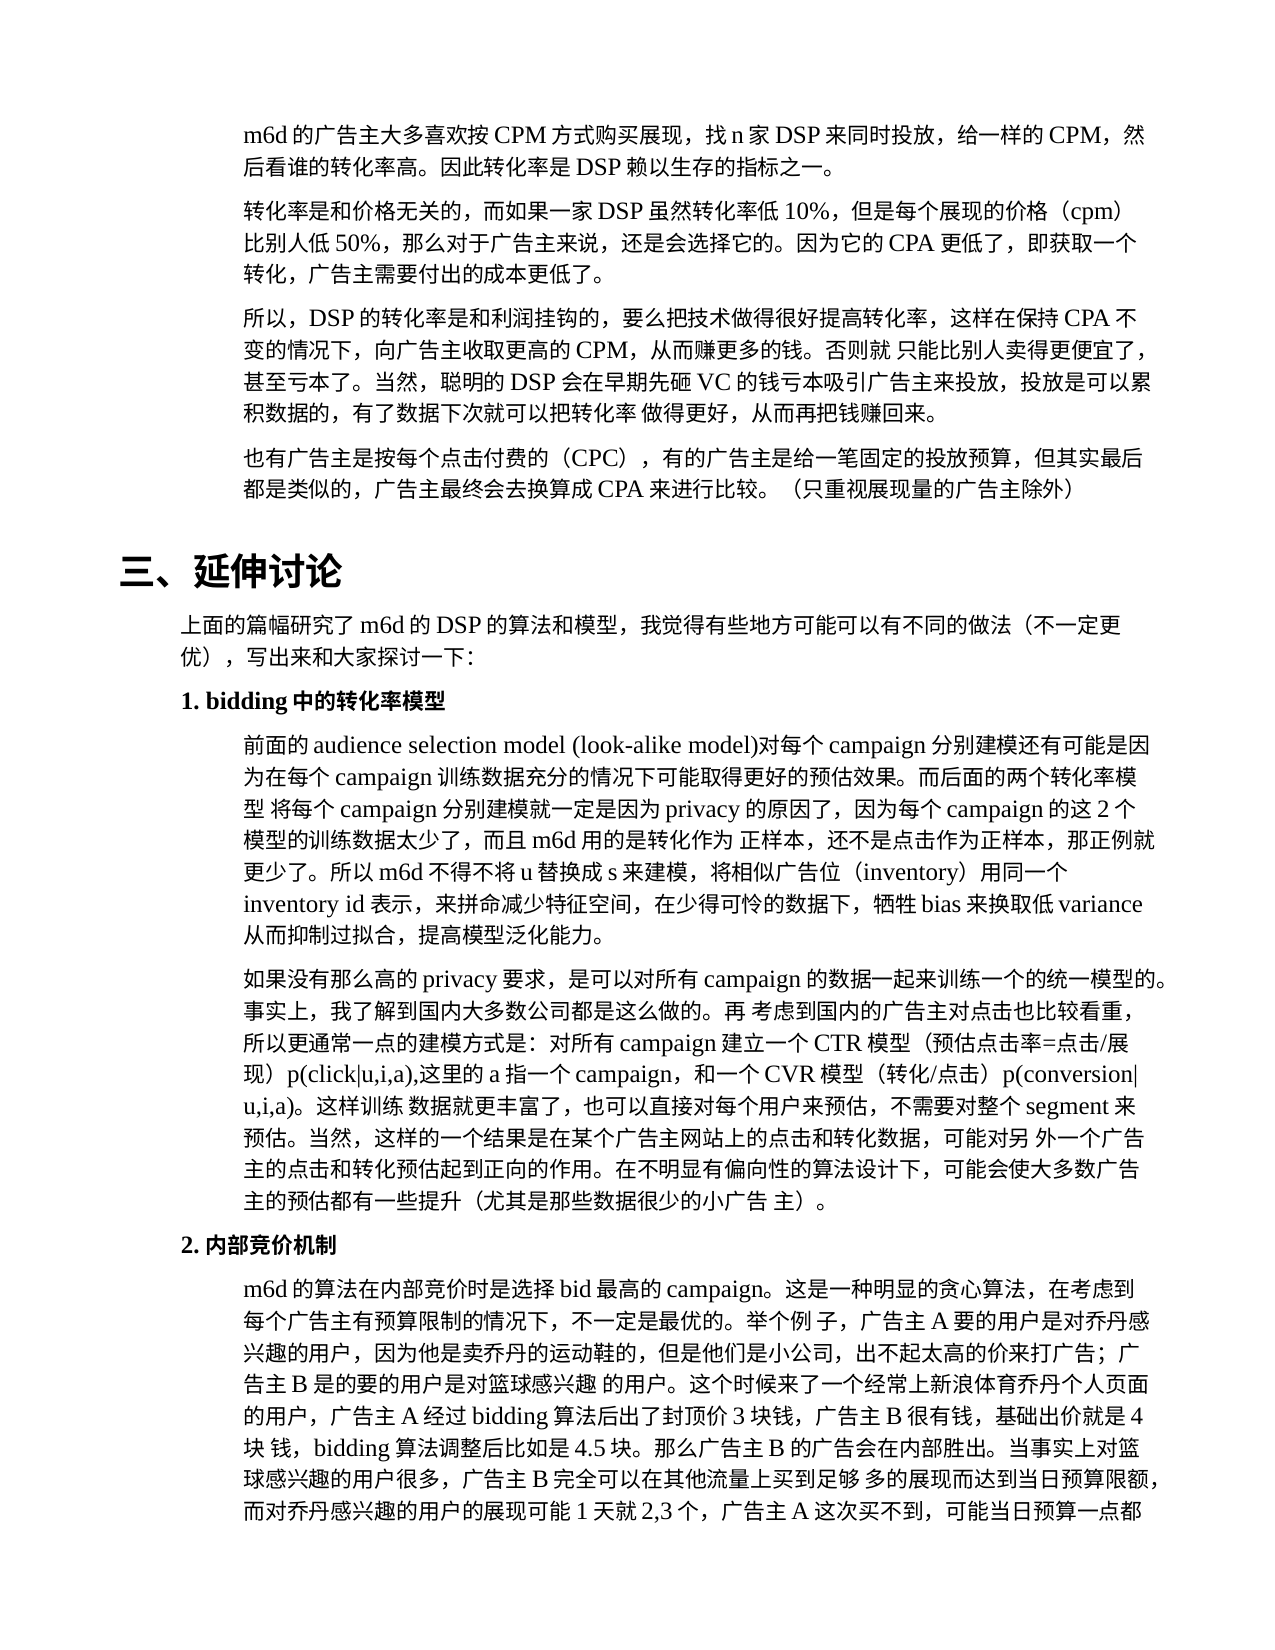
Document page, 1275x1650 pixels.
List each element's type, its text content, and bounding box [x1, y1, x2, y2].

text 1. bidding中的转化率模型 [181, 684, 1157, 716]
text 所以，DSP的转化率是和利润挂钩的，要么把技术做得很好提高转化率，这样在保持CPA不变的情况下，向广告主收取更高的CPM，从而赚更多的钱。否则就 只能比别人卖得更便宜了，甚至亏本了。当然，聪明的DSP会在早期先砸VC的钱亏本吸引广告主来投放，投放是可以累积数据的，有了数据下次就可以把转化率 做得更好，从而再把钱赚回来。 [243, 301, 1157, 428]
text 上面的篇幅研究了m6d的DSP的算法和模型，我觉得有些地方可能可以有不同的做法（不一定更优），写出来和大家探讨一下： [181, 608, 1157, 672]
text m6d的广告主大多喜欢按CPM方式购买展现，找n家DSP来同时投放，给一样的CPM，然后看谁的转化率高。因此转化率是DSP赖以生存的指标之一。 [243, 118, 1157, 181]
text 前面的audience selection model (look-alike model)对每个campaign分别建模还有可能是因为在每个campaign训练数据充分的情况下可能取得更好的预估效果。而后面的两个转化率模型 将每个campaign分别建模就一定是因为privacy的原因了，因为每个campaign的这2个模型的训练数据太少了，而且m6d用的是转化作为 正样本，还不是点击作为正样本，那正例就更少了。所以m6d不得不将u替换成s来建模，将相似广告位（inventory）用同一个inventory id表示，来拼命减少特征空间，在少得可怜的数据下，牺牲bias来换取低variance从而抑制过拟合，提高模型泛化能力。 [243, 728, 1157, 950]
text 2. 内部竞价机制 [181, 1228, 1157, 1260]
text 转化率是和价格无关的，而如果一家DSP虽然转化率低10%，但是每个展现的价格（cpm）比别人低50%，那么对于广告主来说，还是会选择它的。因为它的CPA更低了，即获取一个转化，广告主需要付出的成本更低了。 [243, 194, 1157, 289]
text 也有广告主是按每个点击付费的（CPC），有的广告主是给一笔固定的投放预算，但其实最后都是类似的，广告主最终会去换算成CPA来进行比较。（只重视展现量的广告主除外） [243, 441, 1157, 504]
text 如果没有那么高的privacy要求，是可以对所有campaign的数据一起来训练一个的统一模型的。事实上，我了解到国内大多数公司都是这么做的。再 考虑到国内的广告主对点击也比较看重，所以更通常一点的建模方式是：对所有campaign建立一个CTR模型（预估点击率=点击/展 现）p(click|u,i,a),这里的a指一个campaign，和一个CVR模型（转化/点击）p(conversion|u,i,a)。这样训练 数据就更丰富了，也可以直接对每个用户来预估，不需要对整个segment来预估。当然，这样的一个结果是在某个广告主网站上的点击和转化数据，可能对另 外一个广告主的点击和转化预估起到正向的作用。在不明显有偏向性的算法设计下，可能会使大多数广告主的预估都有一些提升（尤其是那些数据很少的小广告 主）。 [243, 962, 1157, 1216]
subtitle 三、延伸讨论 [118, 541, 1157, 596]
text m6d的算法在内部竞价时是选择bid最高的campaign。这是一种明显的贪心算法，在考虑到每个广告主有预算限制的情况下，不一定是最优的。举个例 子，广告主A要的用户是对乔丹感兴趣的用户，因为他是卖乔丹的运动鞋的，但是他们是小公司，出不起太高的价来打广告；广告主B是的要的用户是对篮球感兴趣 的用户。这个时候来了一个经常上新浪体育乔丹个人页面的用户，广告主A经过bidding算法后出了封顶价3块钱，广告主B很有钱，基础出价就是4块 钱，bidding算法调整后比如是4.5块。那么广告主B的广告会在内部胜出。当事实上对篮球感兴趣的用户很多，广告主B完全可以在其他流量上买到足够 多的展现而达到当日预算限额，而对乔丹感兴趣的用户的展现可能1天就2,3个，广告主A这次买不到，可能当日预算一点都花不出去。 [243, 1272, 1157, 1526]
